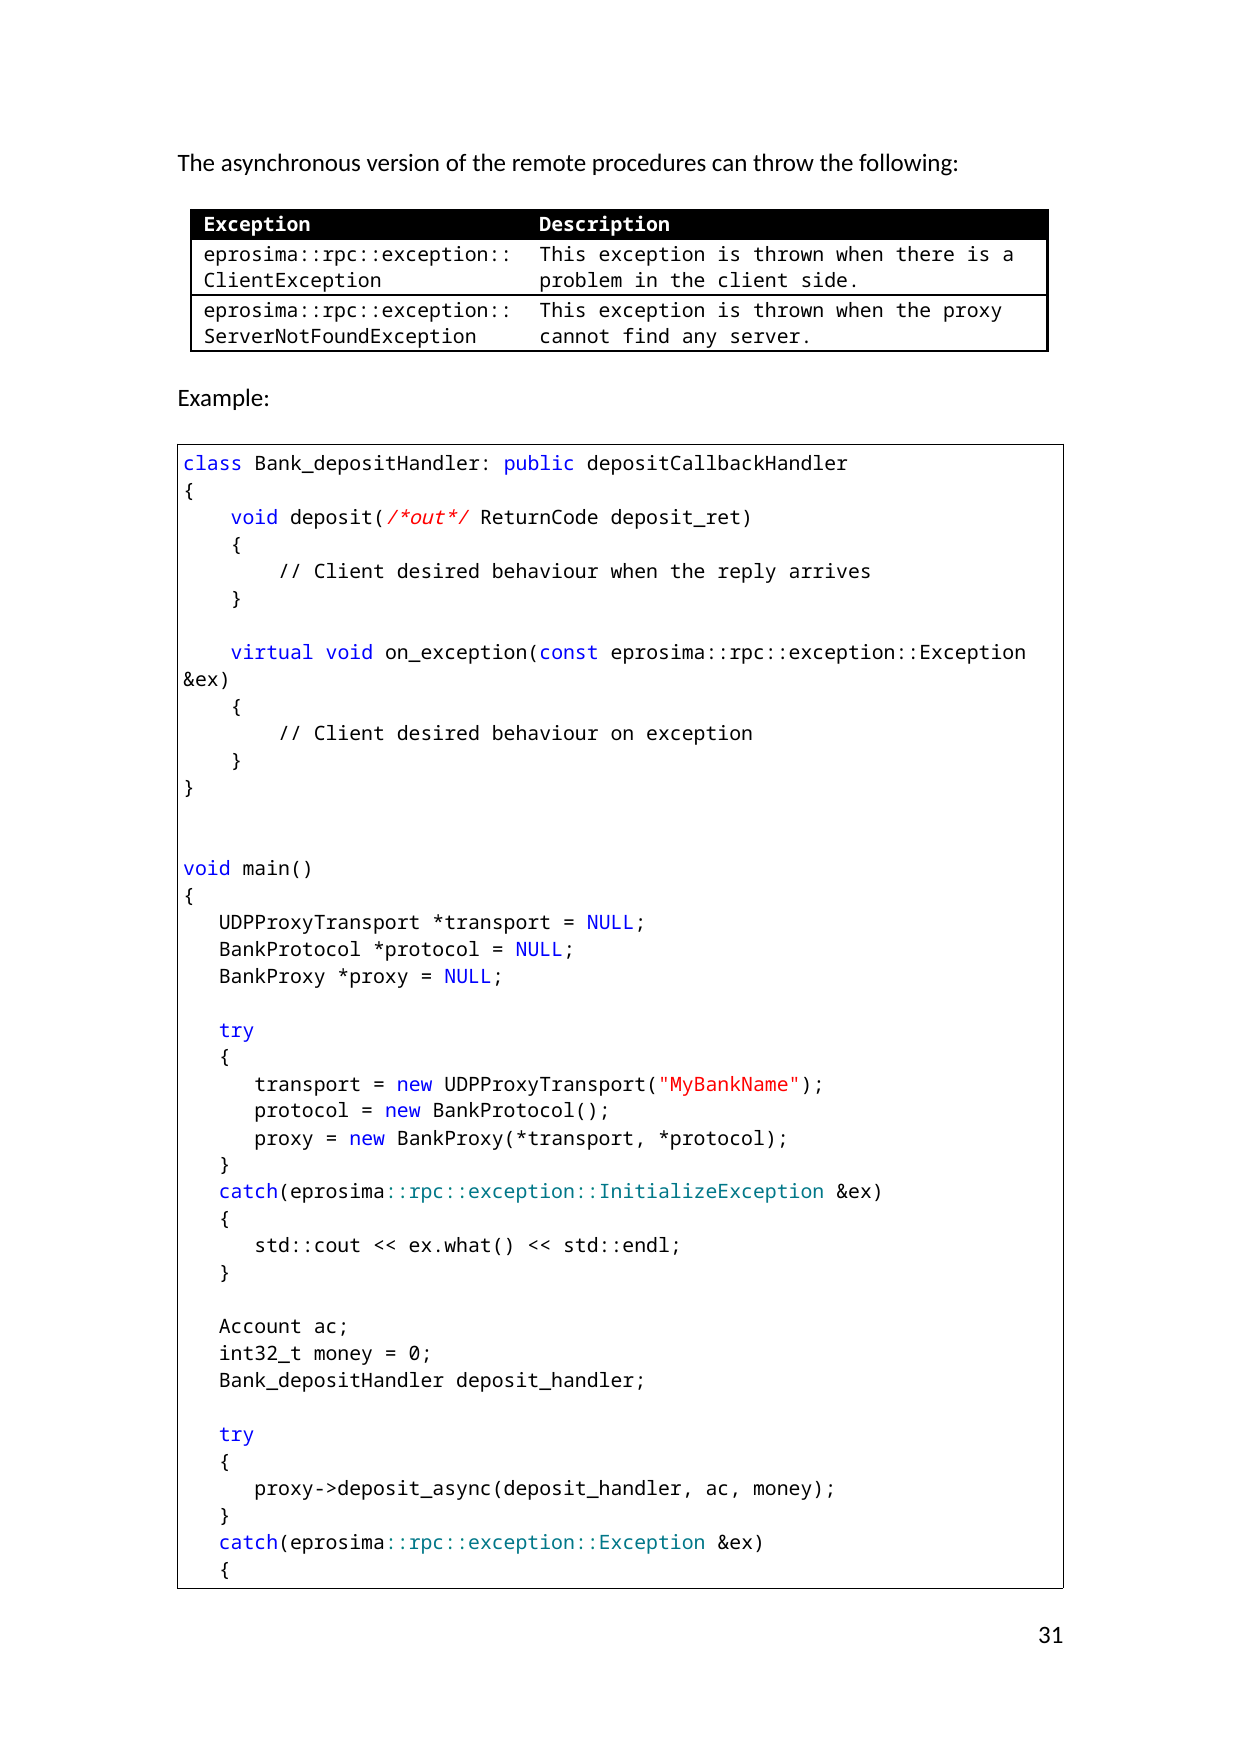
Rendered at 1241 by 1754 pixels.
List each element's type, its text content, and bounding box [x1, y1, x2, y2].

table_cell eprosima::rpc::exception::ClientException [192, 240, 527, 294]
table_cell This exception is thrown when the proxy cannot find any server. [527, 296, 1046, 350]
table_cell This exception is thrown when there is a problem in the client side. [527, 240, 1046, 294]
table_header Description [527, 211, 1046, 238]
text Example: [177, 382, 1063, 413]
table_header Exception [192, 211, 527, 238]
text The asynchronous version of the remote procedures can throw the following: [177, 148, 1063, 178]
table_header class Bank_depositHandler: public depositCallbackHandler { void deposit(/*out*/ ReturnCode deposit_ret) { // Client desired behaviour when the reply arrives } virtual void on_exception(const eprosima::rpc::exception::Exception &ex) { // Client desired behaviour on exception } } void main() { UDPProxyTransport *transport = NULL; BankProtocol *protocol = NULL; BankProxy *proxy = NULL; try { transport = new UDPProxyTransport("MyBankName"); protocol = new BankProtocol(); proxy = new BankProxy(*transport, *protocol); } catch(eprosima::rpc::exception::InitializeException &ex) { std::cout << ex.what() << std::endl; } Account ac; int32_t money = 0; Bank_depositHandler deposit_handler; try { proxy->deposit_async(deposit_handler, ac, money); } catch(eprosima::rpc::exception::Exception &ex) { [178, 445, 1063, 1588]
table_cell eprosima::rpc::exception::ServerNotFoundException [192, 296, 527, 350]
